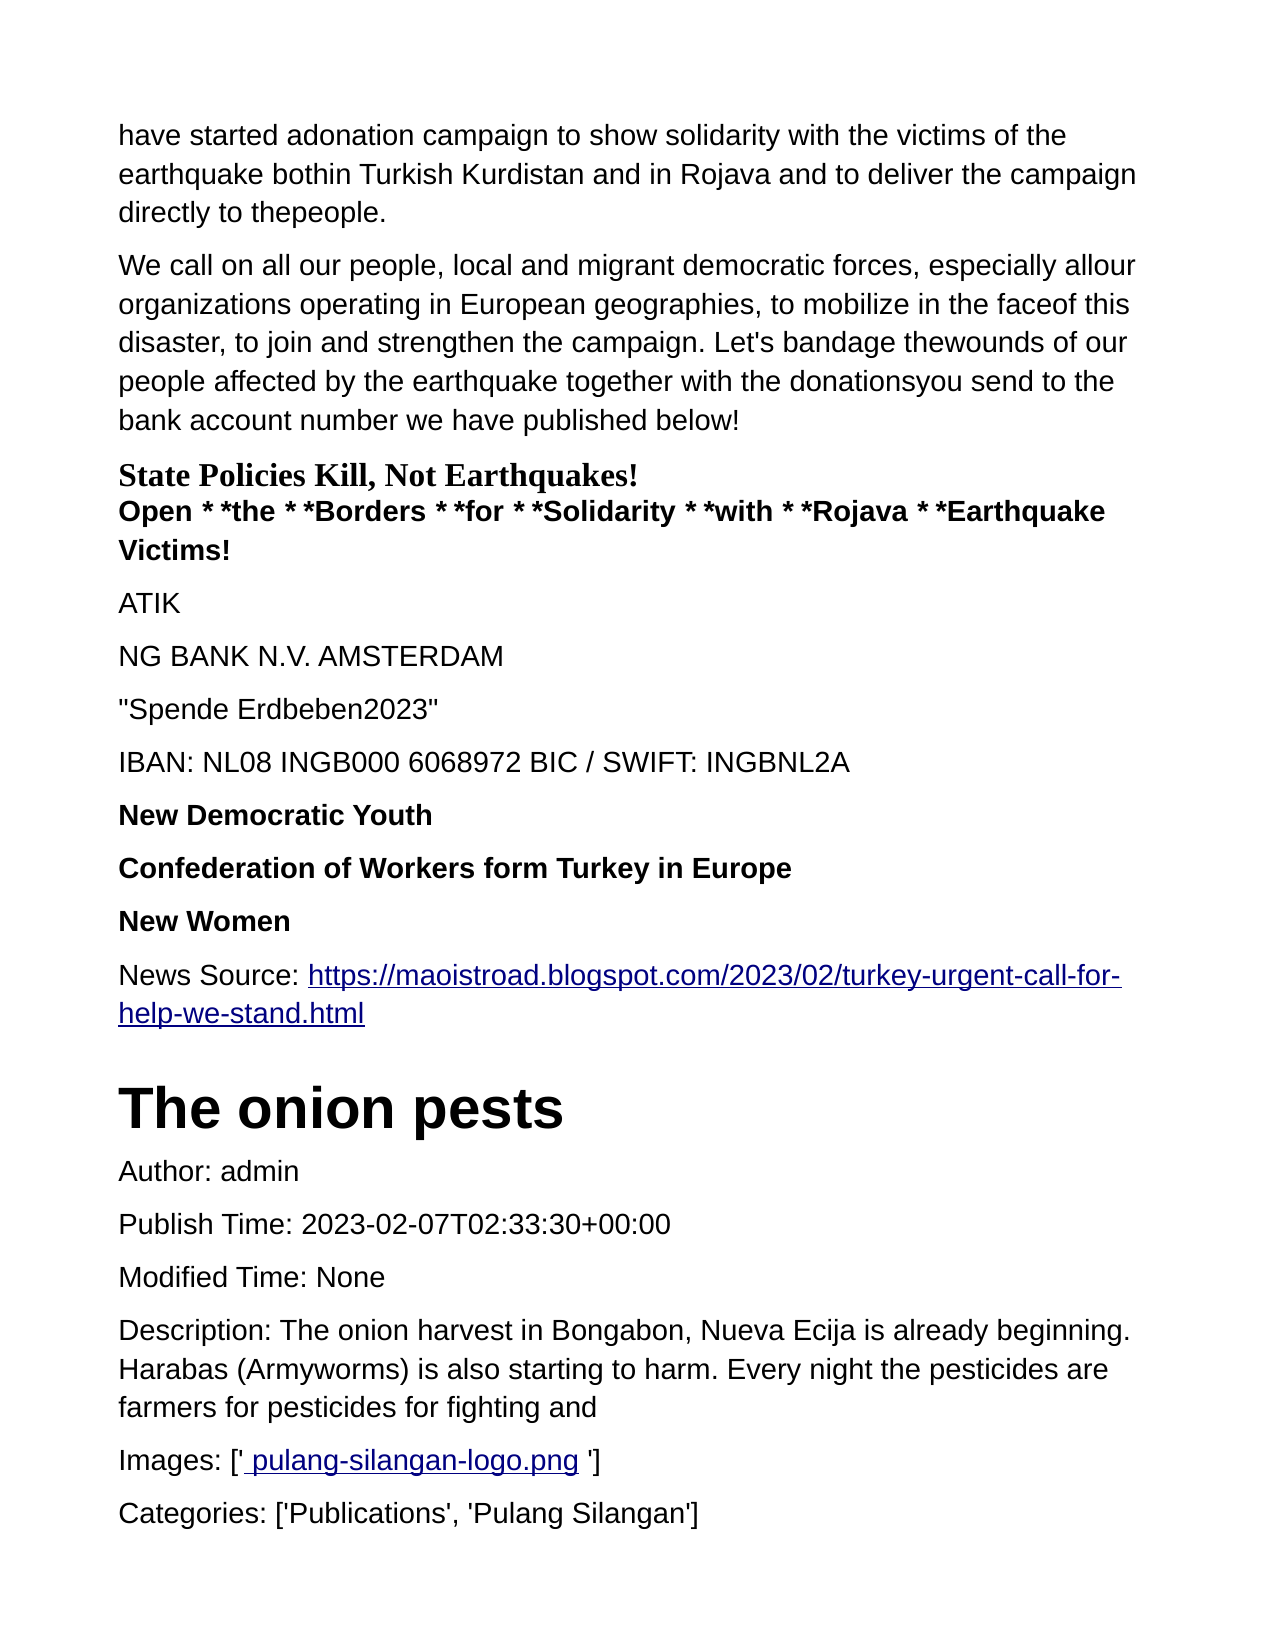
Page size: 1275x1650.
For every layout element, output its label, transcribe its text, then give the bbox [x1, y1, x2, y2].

text Categories: ['Publications', 'Pulang Silangan'] [118, 1496, 1157, 1530]
text Publish Time: 2023-02-07T02:33:30+00:00 [118, 1207, 1157, 1240]
text Images: [' pulang-silangan-logo.png '] [118, 1443, 1157, 1477]
text Author: admin [118, 1154, 1157, 1187]
text Modified Time: None [118, 1260, 1157, 1293]
text News Source: https://maoistroad.blogspot.com/2023/02/turkey-urgent-call-for-help-we-stand.html [118, 957, 1157, 1029]
text Description: The onion harvest in Bongabon, Nueva Ecija is already beginning. Harabas (Armyworms) is also starting to harm. Every night the pesticides are farmers for pesticides for fighting and [118, 1313, 1157, 1424]
text have started adonation campaign to show solidarity with the victims of the earthquake bothin Turkish Kurdistan and in Rojava and to deliver the campaign directly to thepeople. [118, 118, 1157, 229]
text IBAN: NL08 INGB000 6068972 BIC / SWIFT: INGBNL2A [118, 745, 1157, 778]
text ATIK [118, 586, 1157, 619]
text New Democratic Youth [118, 798, 1157, 832]
text Confederation of Workers form Turkey in Europe [118, 851, 1157, 885]
text We call on all our people, local and migrant democratic forces, especially allour organizations operating in European geographies, to mobilize in the faceof this disaster, to join and strengthen the campaign. Let's bandage thewounds of our people affected by the earthquake together with the donationsyou send to the bank account number we have published below! [118, 248, 1157, 436]
subtitle State Policies Kill, Not Earthquakes! [118, 456, 1157, 494]
text Open * *the * *Borders * *for * *Solidarity * *with * *Rojava * *Earthquake Victims! [118, 494, 1157, 566]
text New Women [118, 904, 1157, 938]
subtitle The onion pests [118, 1074, 1157, 1141]
text "Spende Erdbeben2023" [118, 692, 1157, 725]
text NG BANK N.V. AMSTERDAM [118, 639, 1157, 672]
